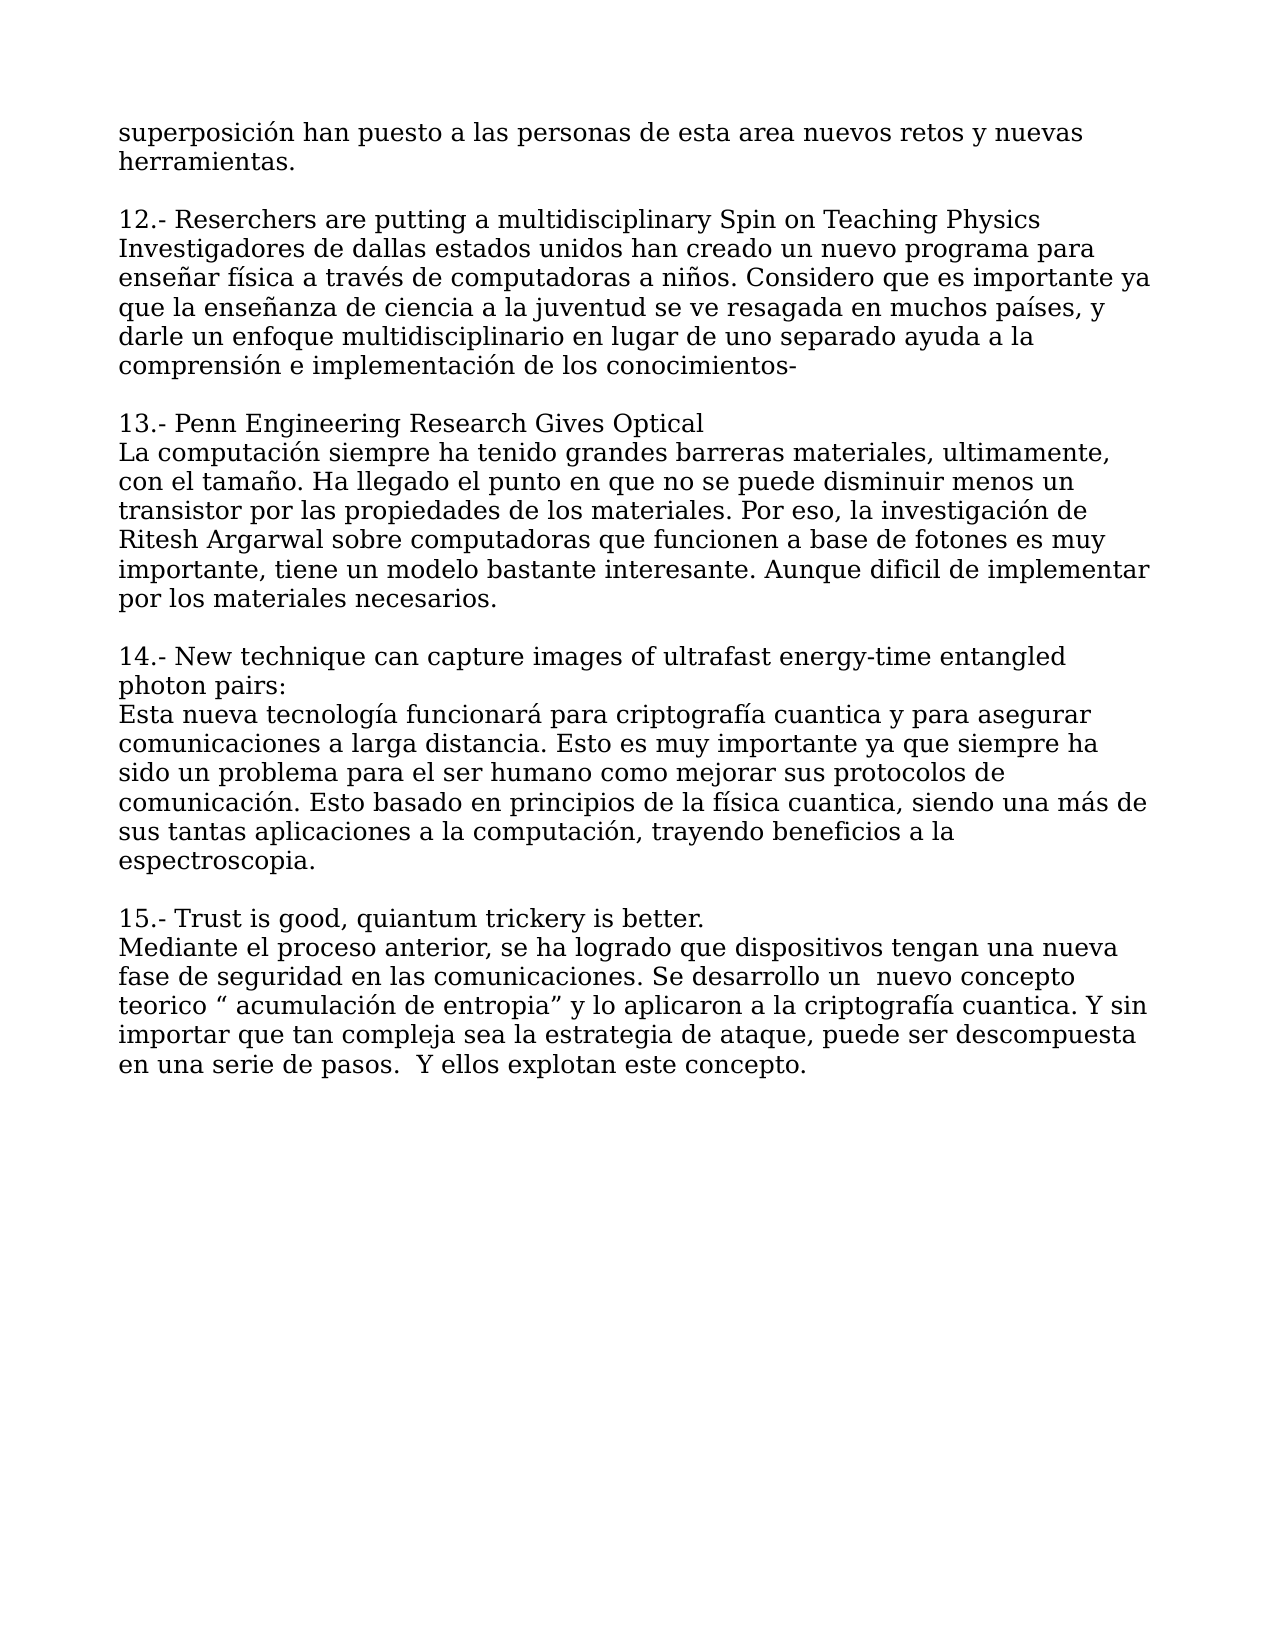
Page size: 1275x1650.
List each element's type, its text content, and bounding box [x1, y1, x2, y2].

text Esta nueva tecnología funcionará para criptografía cuantica y para asegurar comunicaciones a larga distancia. Esto es muy importante ya que siempre ha sido un problema para el ser humano como mejorar sus protocolos de comunicación. Esto basado en principios de la física cuantica, siendo una más de sus tantas aplicaciones a la computación, trayendo beneficios a la espectroscopia. [118, 700, 1157, 875]
text La computación siempre ha tenido grandes barreras materiales, ultimamente, con el tamaño. Ha llegado el punto en que no se puede disminuir menos un transistor por las propiedades de los materiales. Por eso, la investigación de Ritesh Argarwal sobre computadoras que funcionen a base de fotones es muy importante, tiene un modelo bastante interesante. Aunque dificil de implementar por los materiales necesarios. [118, 438, 1157, 613]
text 15.- Trust is good, quiantum trickery is better. [118, 904, 1157, 933]
text superposición han puesto a las personas de esta area nuevos retos y nuevas herramientas. [118, 118, 1157, 176]
text 13.- Penn Engineering Research Gives Optical [118, 409, 1157, 438]
text 14.- New technique can capture images of ultrafast energy-time entangled photon pairs: [118, 642, 1157, 700]
text Mediante el proceso anterior, se ha logrado que dispositivos tengan una nueva fase de seguridad en las comunicaciones. Se desarrollo un nuevo concepto teorico “ acumulación de entropia” y lo aplicaron a la criptografía cuantica. Y sin importar que tan compleja sea la estrategia de ataque, puede ser descompuesta en una serie de pasos. Y ellos explotan este concepto. [118, 933, 1157, 1079]
text 12.- Reserchers are putting a multidisciplinary Spin on Teaching Physics [118, 205, 1157, 234]
text Investigadores de dallas estados unidos han creado un nuevo programa para enseñar física a través de computadoras a niños. Considero que es importante ya que la enseñanza de ciencia a la juventud se ve resagada en muchos países, y darle un enfoque multidisciplinario en lugar de uno separado ayuda a la comprensión e implementación de los conocimientos- [118, 234, 1157, 380]
